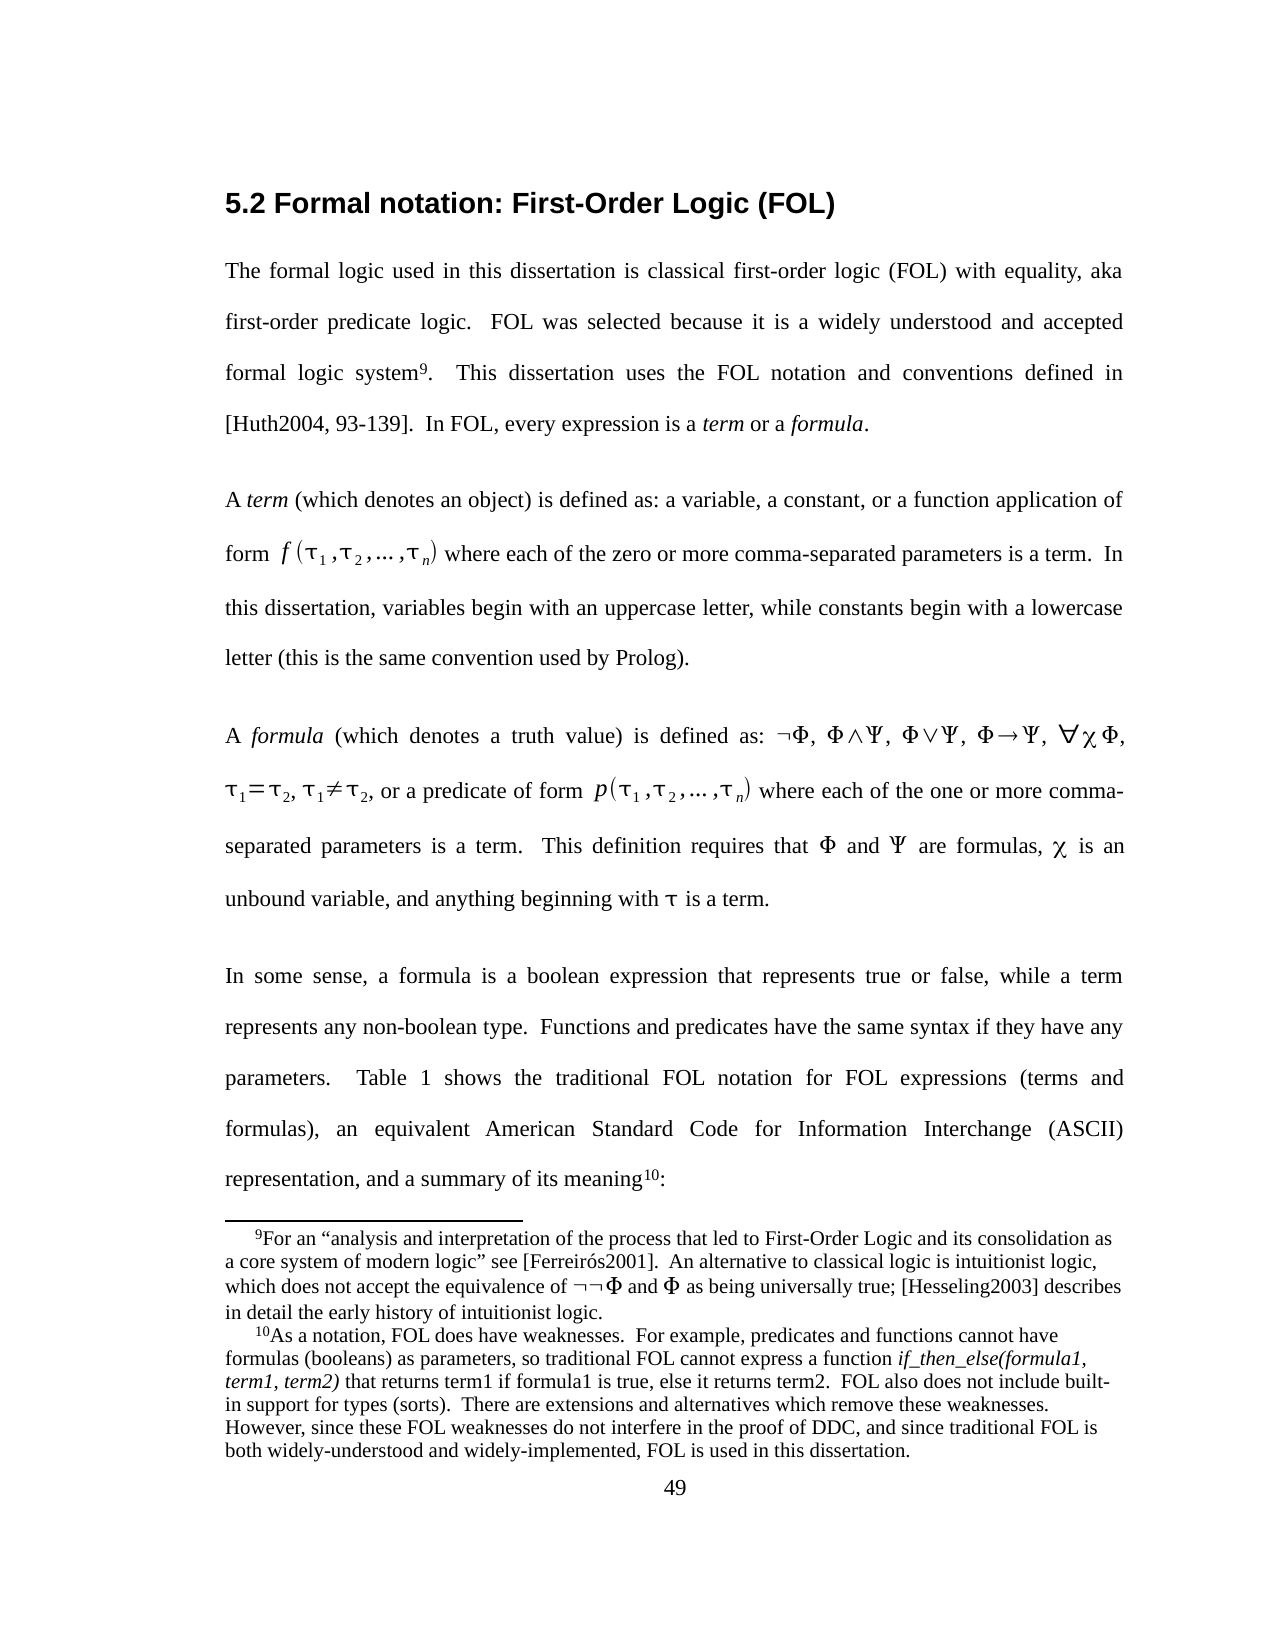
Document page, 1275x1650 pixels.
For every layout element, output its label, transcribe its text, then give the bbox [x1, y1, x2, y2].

text The formal logic used in this dissertation is classical first-order logic (FOL) with equality, aka first-order predicate logic. FOL was selected because it is a widely understood and accepted formal logic system. This dissertation uses the FOL notation and conventions defined in [Huth2004, 93-139]. In FOL, every expression is a term or a formula. [225, 258, 1125, 436]
text A formula (which denotes a truth value) is defined as: , , , , ⁠, ⁠, ⁠, or a predicate of form where each of the one or more comma-separated parameters is a term. This definition requires that and are formulas, is an unbound variable, and anything beginning with is a term. [225, 722, 1125, 912]
subtitle Formal notation: First-Order Logic (FOL) [225, 187, 1125, 220]
text In some sense, a formula is a boolean expression that represents true or false, while a term represents any non-boolean type. Functions and predicates have the same syntax if they have any parameters. Table 1 shows the traditional FOL notation for FOL expressions (terms and formulas), an equivalent American Standard Code for Information Interchange (ASCII) representation, and a summary of its meaning: [225, 963, 1125, 1192]
text For an “analysis and interpretation of the process that led to First-Order Logic and its consolidation as a core system of modern logic” see [Ferreirós2001]. An alternative to classical logic is intuitionist logic, which does not accept the equivalence of and as being universally true; [Hesseling2003] describes in detail the early history of intuitionist logic. [225, 1227, 1125, 1324]
text A term (which denotes an object) is defined as: a variable, a constant, or a function application of form where each of the zero or more comma-separated parameters is a term. In this dissertation, variables begin with an uppercase letter, while constants begin with a lowercase letter (this is the same convention used by Prolog). [225, 487, 1125, 671]
text As a notation, FOL does have weaknesses. For example, predicates and functions cannot have formulas (booleans) as parameters, so traditional FOL cannot express a function if_then_else(formula1, term1, term2) that returns term1 if formula1 is true, else it returns term2. FOL also does not include built-in support for types (sorts). There are extensions and alternatives which remove these weaknesses. However, since these FOL weaknesses do not interfere in the proof of DDC, and since traditional FOL is both widely-understood and widely-implemented, FOL is used in this dissertation. [225, 1324, 1125, 1462]
